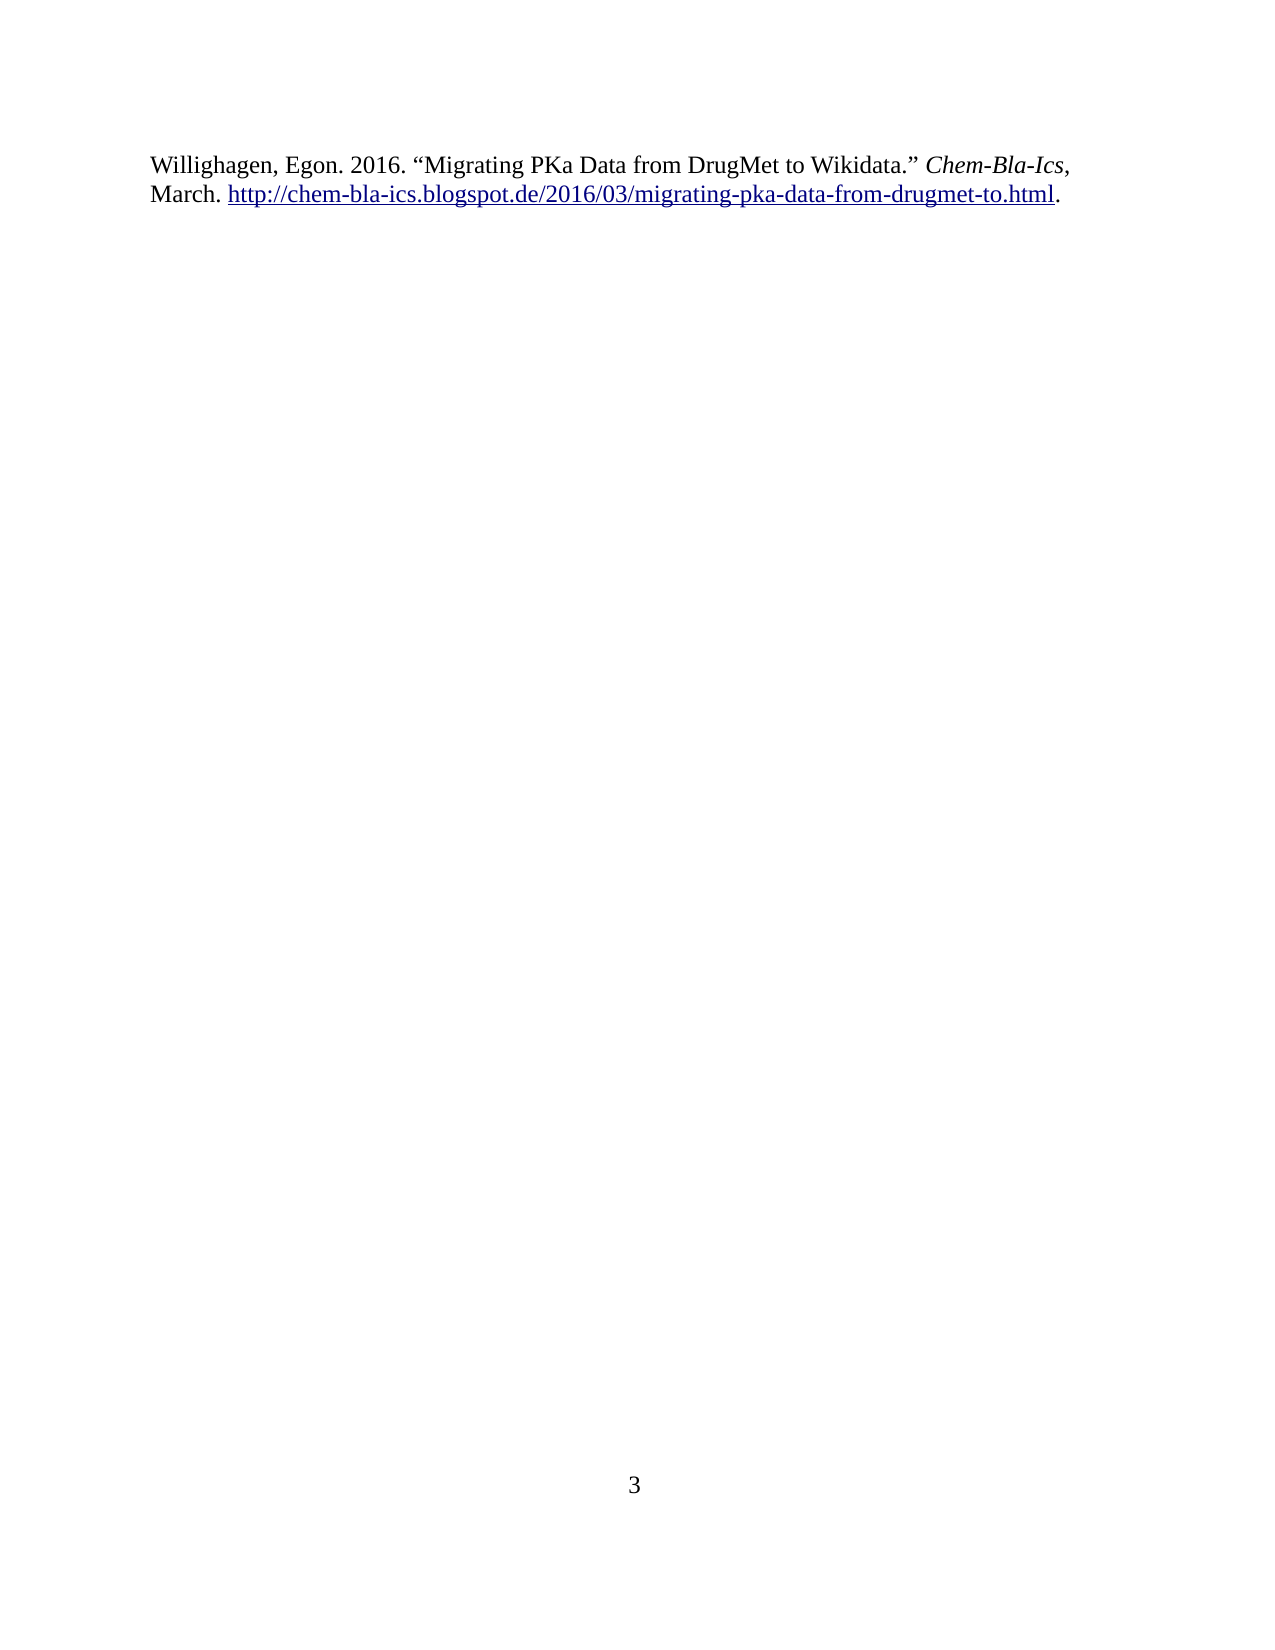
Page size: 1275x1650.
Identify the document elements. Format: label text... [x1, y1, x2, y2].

text Willighagen, Egon. 2016. “Migrating PKa Data from DrugMet to Wikidata.” Chem-Bla-Ics, March. http://chem-bla-ics.blogspot.de/2016/03/migrating-pka-data-from-drugmet-to.html. [150, 150, 1125, 207]
